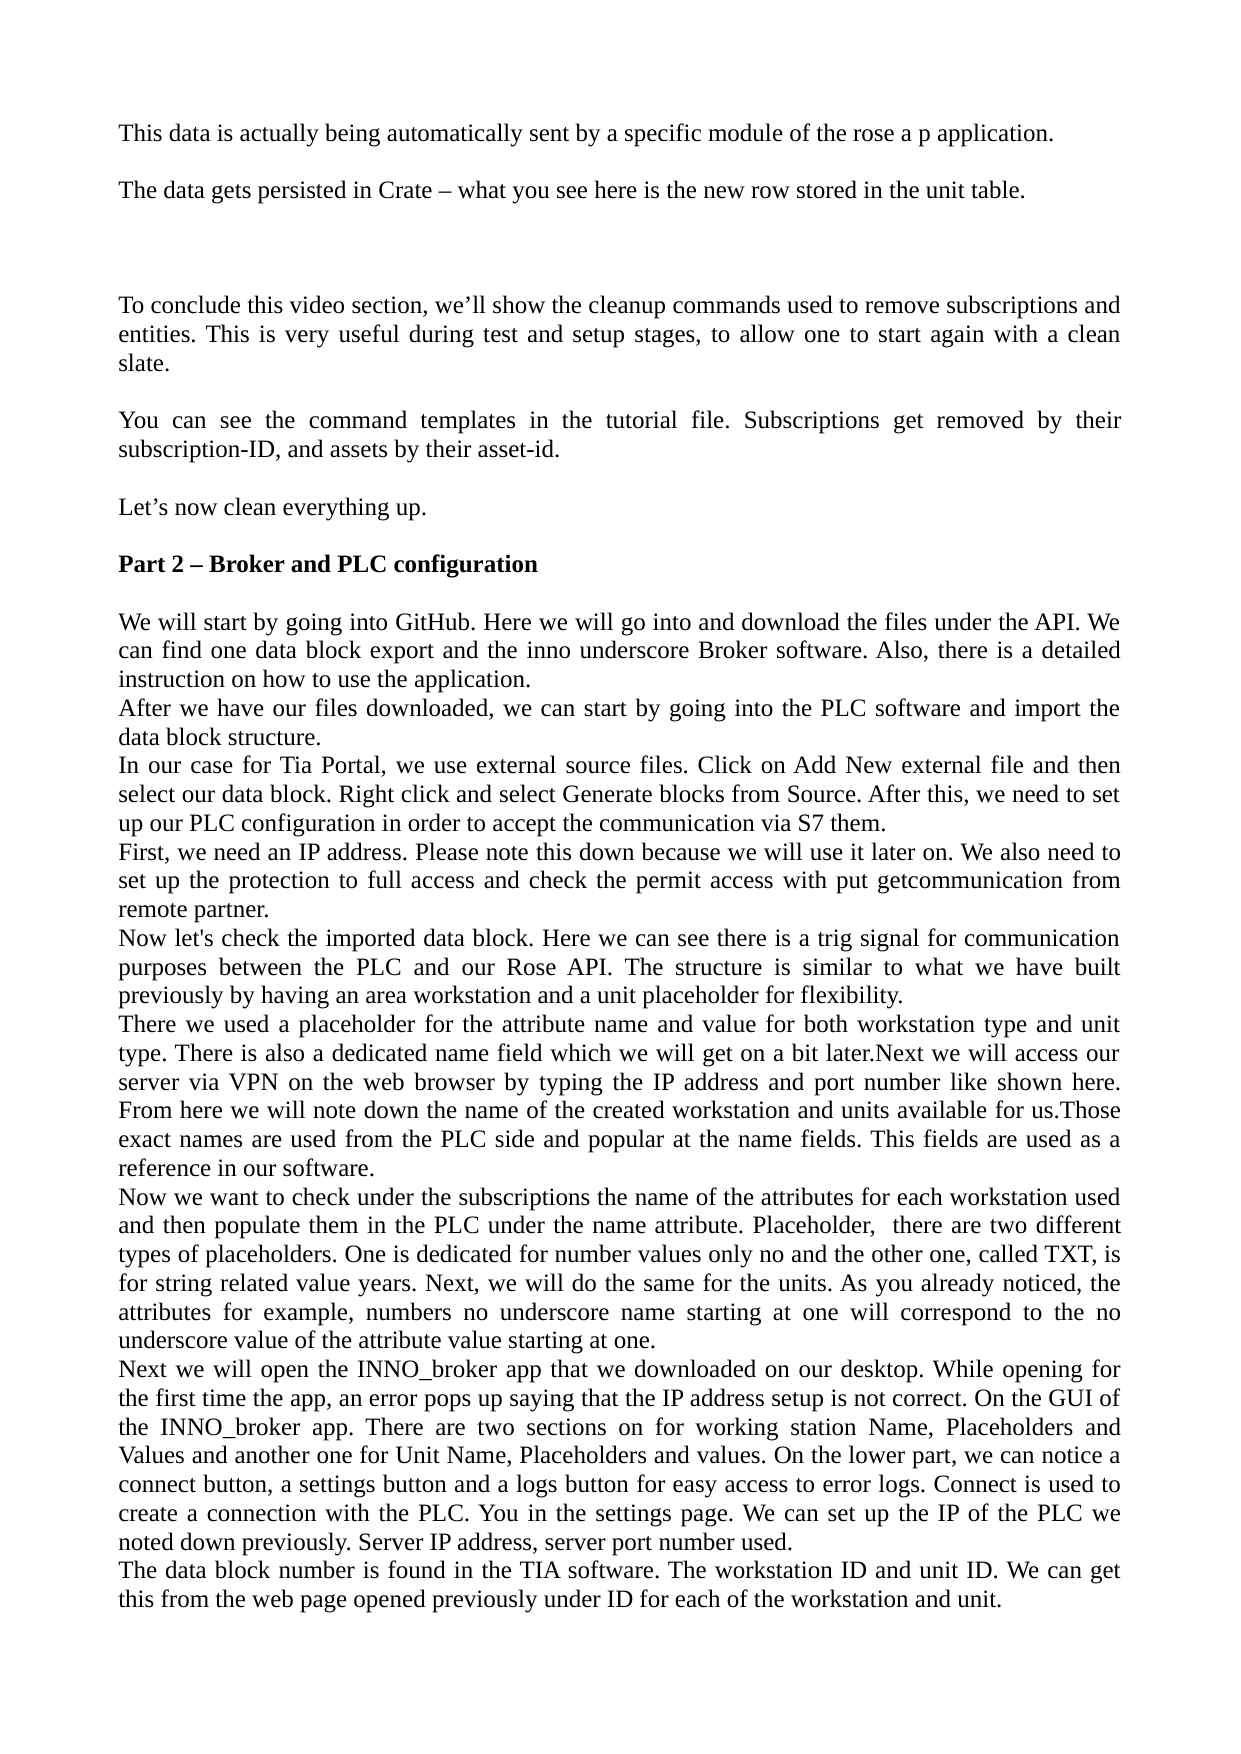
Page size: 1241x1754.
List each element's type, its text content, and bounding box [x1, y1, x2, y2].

text The data gets persisted in Crate – what you see here is the new row stored in the unit table. [118, 176, 1122, 204]
text You can see the command templates in the tutorial file. Subscriptions get removed by their subscription-ID, and assets by their asset-id. [118, 406, 1122, 463]
text There we used a placeholder for the attribute name and value for both workstation type and unit type. There is also a dedicated name field which we will get on a bit later.Next we will access our server via VPN on the web browser by typing the IP address and port number like shown here. From here we will note down the name of the created workstation and units available for us.Those exact names are used from the PLC side and popular at the name fields. This fields are used as a reference in our software. [118, 1009, 1122, 1182]
text We will start by going into GitHub. Here we will go into and download the files under the API. We can find one data block export and the inno underscore Broker software. Also, there is a detailed instruction on how to use the application. [118, 607, 1122, 693]
text To conclude this video section, we’ll show the cleanup commands used to remove subscriptions and entities. This is very useful during test and setup stages, to allow one to start again with a clean slate. [118, 291, 1122, 377]
text Now we want to check under the subscriptions the name of the attributes for each workstation used and then populate them in the PLC under the name attribute. Placeholder, there are two different types of placeholders. One is dedicated for number values only no and the other one, called TXT, is for string related value years. Next, we will do the same for the units. As you already noticed, the attributes for example, numbers no underscore name starting at one will correspond to the no underscore value of the attribute value starting at one. [118, 1182, 1122, 1354]
text First, we need an IP address. Please note this down because we will use it later on. We also need to set up the protection to full access and check the permit access with put getcommunication from remote partner. [118, 837, 1122, 923]
text In our case for Tia Portal, we use external source files. Click on Add New external file and then select our data block. Right click and select Generate blocks from Source. After this, we need to set up our PLC configuration in order to accept the communication via S7 them. [118, 751, 1122, 837]
text This data is actually being automatically sent by a specific module of the rose a p application. [118, 118, 1122, 147]
text Part 2 – Broker and PLC configuration [118, 549, 1122, 578]
text Now let's check the imported data block. Here we can see there is a trig signal for communication purposes between the PLC and our Rose API. The structure is similar to what we have built previously by having an area workstation and a unit placeholder for flexibility. [118, 923, 1122, 1009]
text Next we will open the INNO_broker app that we downloaded on our desktop. While opening for the first time the app, an error pops up saying that the IP address setup is not correct. On the GUI of the INNO_broker app. There are two sections on for working station Name, Placeholders and Values and another one for Unit Name, Placeholders and values. On the lower part, we can notice a connect button, a settings button and a logs button for easy access to error logs. Connect is used to create a connection with the PLC. You in the settings page. We can set up the IP of the PLC we noted down previously. Server IP address, server port number used. [118, 1354, 1122, 1556]
text After we have our files downloaded, we can start by going into the PLC software and import the data block structure. [118, 693, 1122, 751]
text Let’s now clean everything up. [118, 492, 1122, 521]
text The data block number is found in the TIA software. The workstation ID and unit ID. We can get this from the web page opened previously under ID for each of the workstation and unit. [118, 1556, 1122, 1613]
